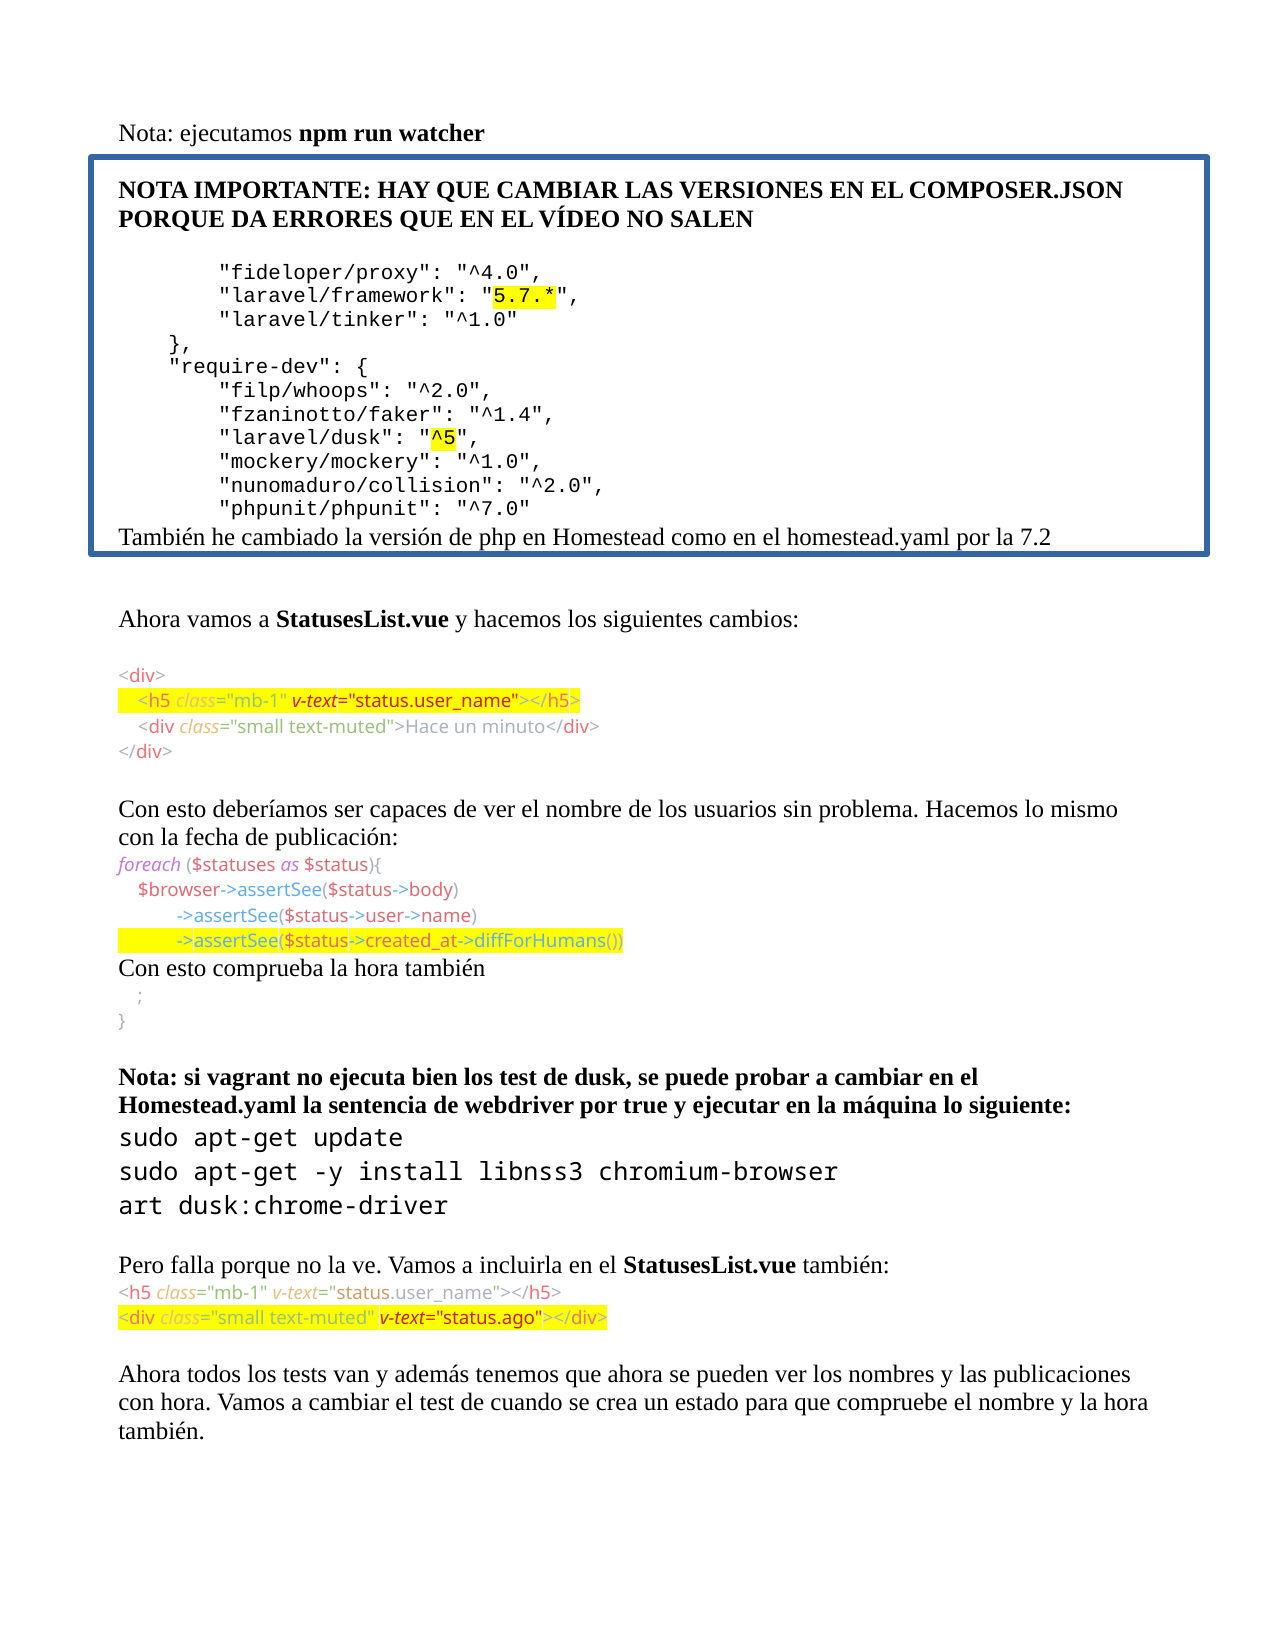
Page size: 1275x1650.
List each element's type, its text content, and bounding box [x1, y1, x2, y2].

text Ahora vamos a StatusesList.vue y hacemos los siguientes cambios: [118, 604, 1157, 633]
text Nota: ejecutamos npm run watcher [118, 118, 1157, 147]
text NOTA IMPORTANTE: HAY QUE CAMBIAR LAS VERSIONES EN EL COMPOSER.JSON PORQUE DA ERRORES QUE EN EL VÍDEO NO SALEN [118, 176, 1157, 233]
text <h5 class="mb-1" v-text="status.user_name"></h5> <div class="small text-muted" v-text="status.ago"></div> [118, 1279, 1157, 1330]
text "nunomaduro/collision": "^2.0", [118, 475, 1157, 498]
text sudo apt-get update sudo apt-get -y install libnss3 chromium-browser art dusk:chrome-driver [118, 1119, 1157, 1250]
text "phpunit/phpunit": "^7.0" [118, 498, 1157, 522]
text "fzaninotto/faker": "^1.4", [118, 404, 1157, 427]
text Pero falla porque no la ve. Vamos a incluirla en el StatusesList.vue también: [118, 1250, 1157, 1279]
text "laravel/dusk": "^5", [118, 427, 1157, 451]
text "mockery/mockery": "^1.0", [118, 451, 1157, 475]
text Con esto deberíamos ser capaces de ver el nombre de los usuarios sin problema. Hacemos lo mismo con la fecha de publicación: [118, 794, 1157, 851]
text También he cambiado la versión de php en Homestead como en el homestead.yaml por la 7.2 [118, 522, 1157, 551]
text }, [118, 333, 1157, 356]
text Nota: si vagrant no ejecuta bien los test de dusk, se puede probar a cambiar en el Homestead.yaml la sentencia de webdriver por true y ejecutar en la máquina lo siguiente: [118, 1062, 1157, 1119]
text "laravel/tinker": "^1.0" [118, 309, 1157, 333]
text "filp/whoops": "^2.0", [118, 380, 1157, 404]
text foreach ($statuses as $status){ $browser->assertSee($status->body) ->assertSee($status->user->name) ->assertSee($status->created_at->diffForHumans()) [118, 851, 1157, 953]
text <div> <h5 class="mb-1" v-text="status.user_name"></h5> <div class="small text-muted">Hace un minuto</div> </div> [118, 662, 1157, 764]
text "require-dev": { [118, 356, 1157, 380]
text Ahora todos los tests van y además tenemos que ahora se pueden ver los nombres y las publicaciones con hora. Vamos a cambiar el test de cuando se crea un estado para que compruebe el nombre y la hora también. [118, 1359, 1157, 1445]
text "fideloper/proxy": "^4.0", [118, 262, 1157, 286]
text "laravel/framework": "5.7.*", [118, 286, 1157, 309]
text Con esto comprueba la hora también ; } [118, 953, 1157, 1033]
